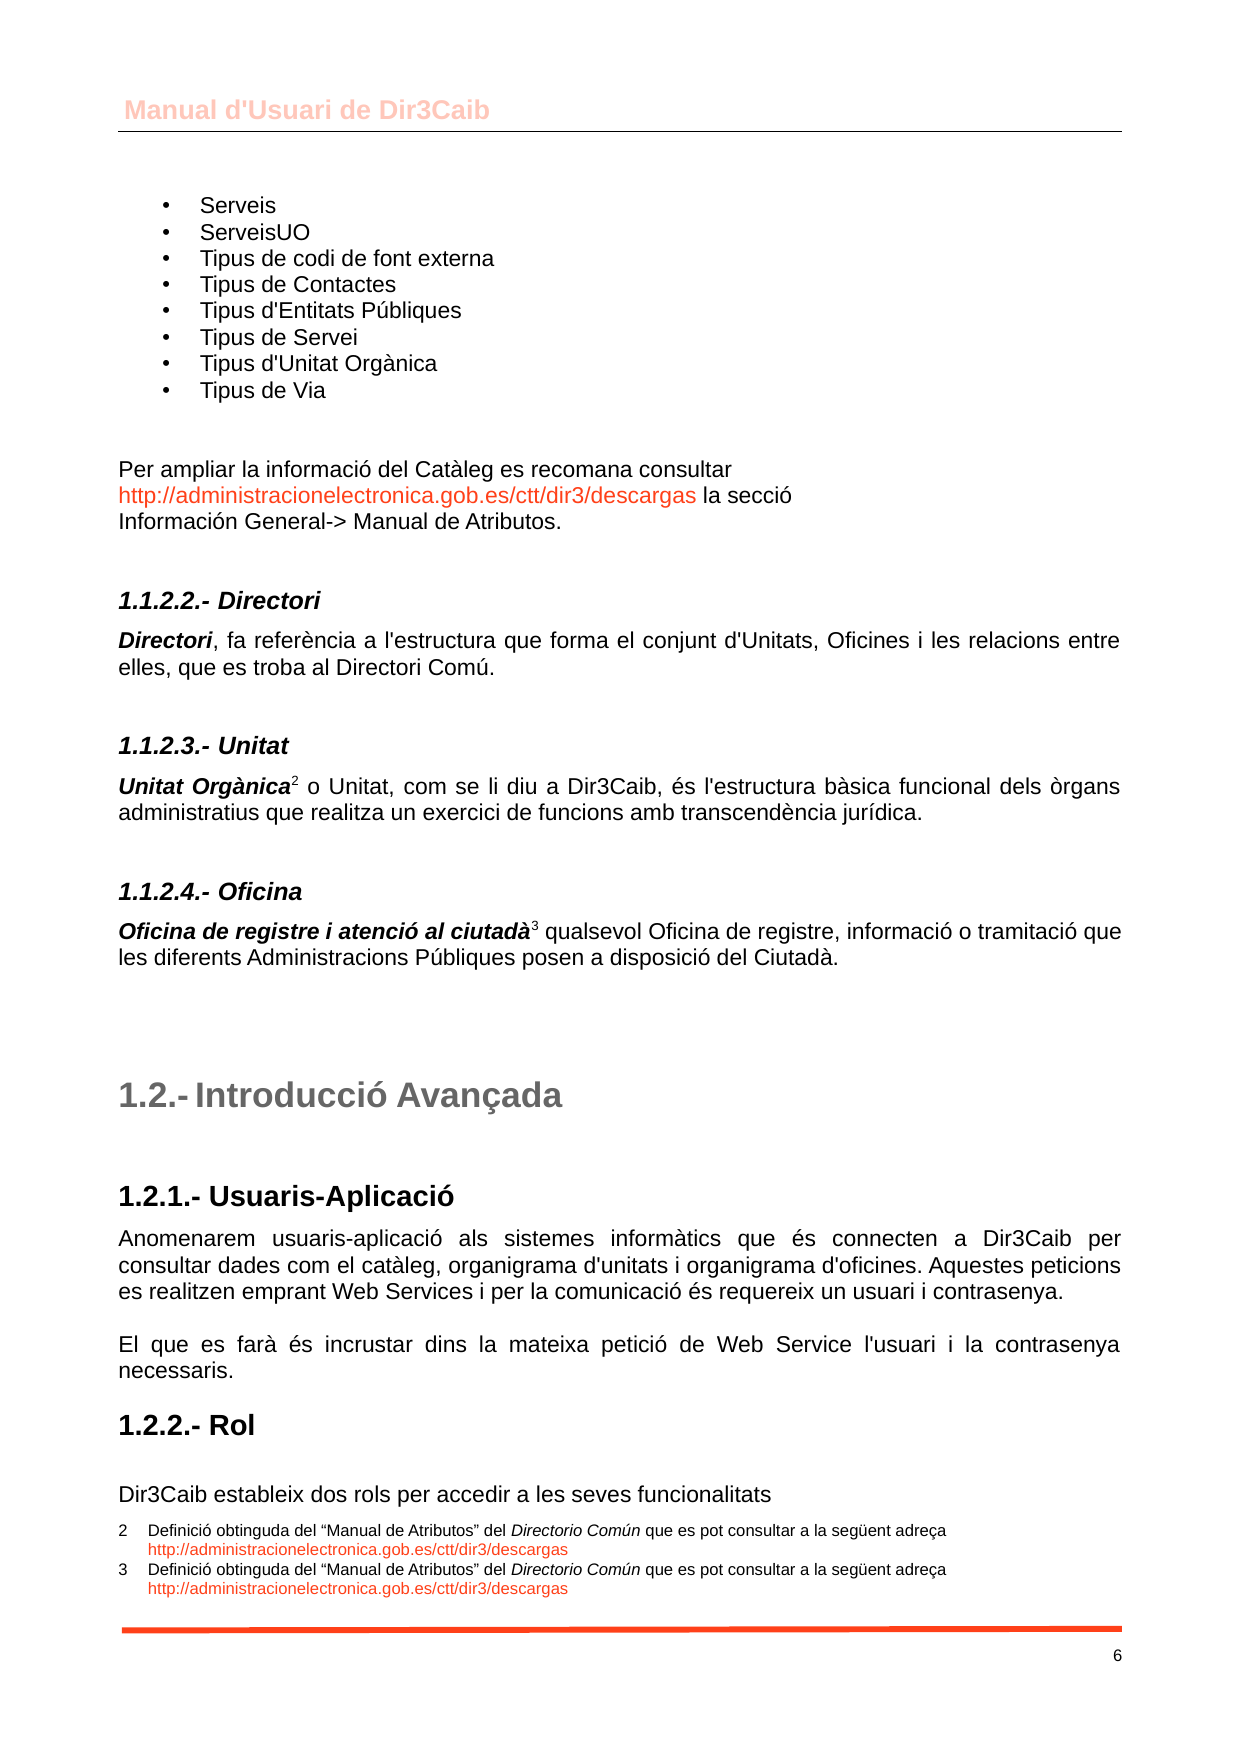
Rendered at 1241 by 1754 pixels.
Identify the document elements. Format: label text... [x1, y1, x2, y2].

list Serveis [162, 192, 1122, 218]
list ServeisUO [162, 218, 1122, 245]
list Tipus d'Entitats Públiques [162, 297, 1122, 324]
subtitle Unitat [118, 731, 1122, 760]
text Definició obtinguda del “Manual de Atributos” del Directorio Común que es pot consultar a la següent adreça http://administracionelectronica.gob.es/ctt/dir3/descargas [118, 1559, 1122, 1598]
text Unitat Orgànica o Unitat, com se li diu a Dir3Caib, és l'estructura bàsica funcional dels òrgans administratius que realitza un exercici de funcions amb transcendència jurídica. [118, 773, 1122, 825]
subtitle Introducció Avançada [118, 1075, 1122, 1115]
list Tipus d'Unitat Orgànica [162, 350, 1122, 377]
text Definició obtinguda del “Manual de Atributos” del Directorio Común que es pot consultar a la següent adreça http://administracionelectronica.gob.es/ctt/dir3/descargas [118, 1521, 1122, 1559]
subtitle Usuaris-Aplicació [118, 1179, 1122, 1213]
list Tipus de Via [162, 377, 1122, 403]
subtitle Oficina [118, 877, 1122, 905]
subtitle Directori [118, 586, 1122, 615]
text Oficina de registre i atenció al ciutadà qualsevol Oficina de registre, informació o tramitació que les diferents Administracions Públiques posen a disposició del Ciutadà. [118, 918, 1122, 971]
text Anomenarem usuaris-aplicació als sistemes informàtics que és connecten a Dir3Caib per consultar dades com el catàleg, organigrama d'unitats i organigrama d'oficines. Aquestes peticions es realitzen emprant Web Services i per la comunicació és requereix un usuari i contrasenya. [118, 1225, 1122, 1304]
list Tipus de Servei [162, 324, 1122, 350]
text Directori, fa referència a l'estructura que forma el conjunt d'Unitats, Oficines i les relacions entre elles, que es troba al Directori Comú. [118, 627, 1122, 680]
text El que es farà és incrustar dins la mateixa petició de Web Service l'usuari i la contrasenya necessaris. [118, 1331, 1122, 1383]
text Dir3Caib estableix dos rols per accedir a les seves funcionalitats [118, 1481, 1122, 1507]
text http://administracionelectronica.gob.es/ctt/dir3/descargas la secció [118, 482, 1122, 508]
list Tipus de codi de font externa [162, 245, 1122, 271]
list Tipus de Contactes [162, 271, 1122, 297]
subtitle Rol [118, 1408, 1122, 1442]
text Información General-> Manual de Atributos. [118, 508, 1122, 535]
text Per ampliar la informació del Catàleg es recomana consultar [118, 456, 1122, 482]
